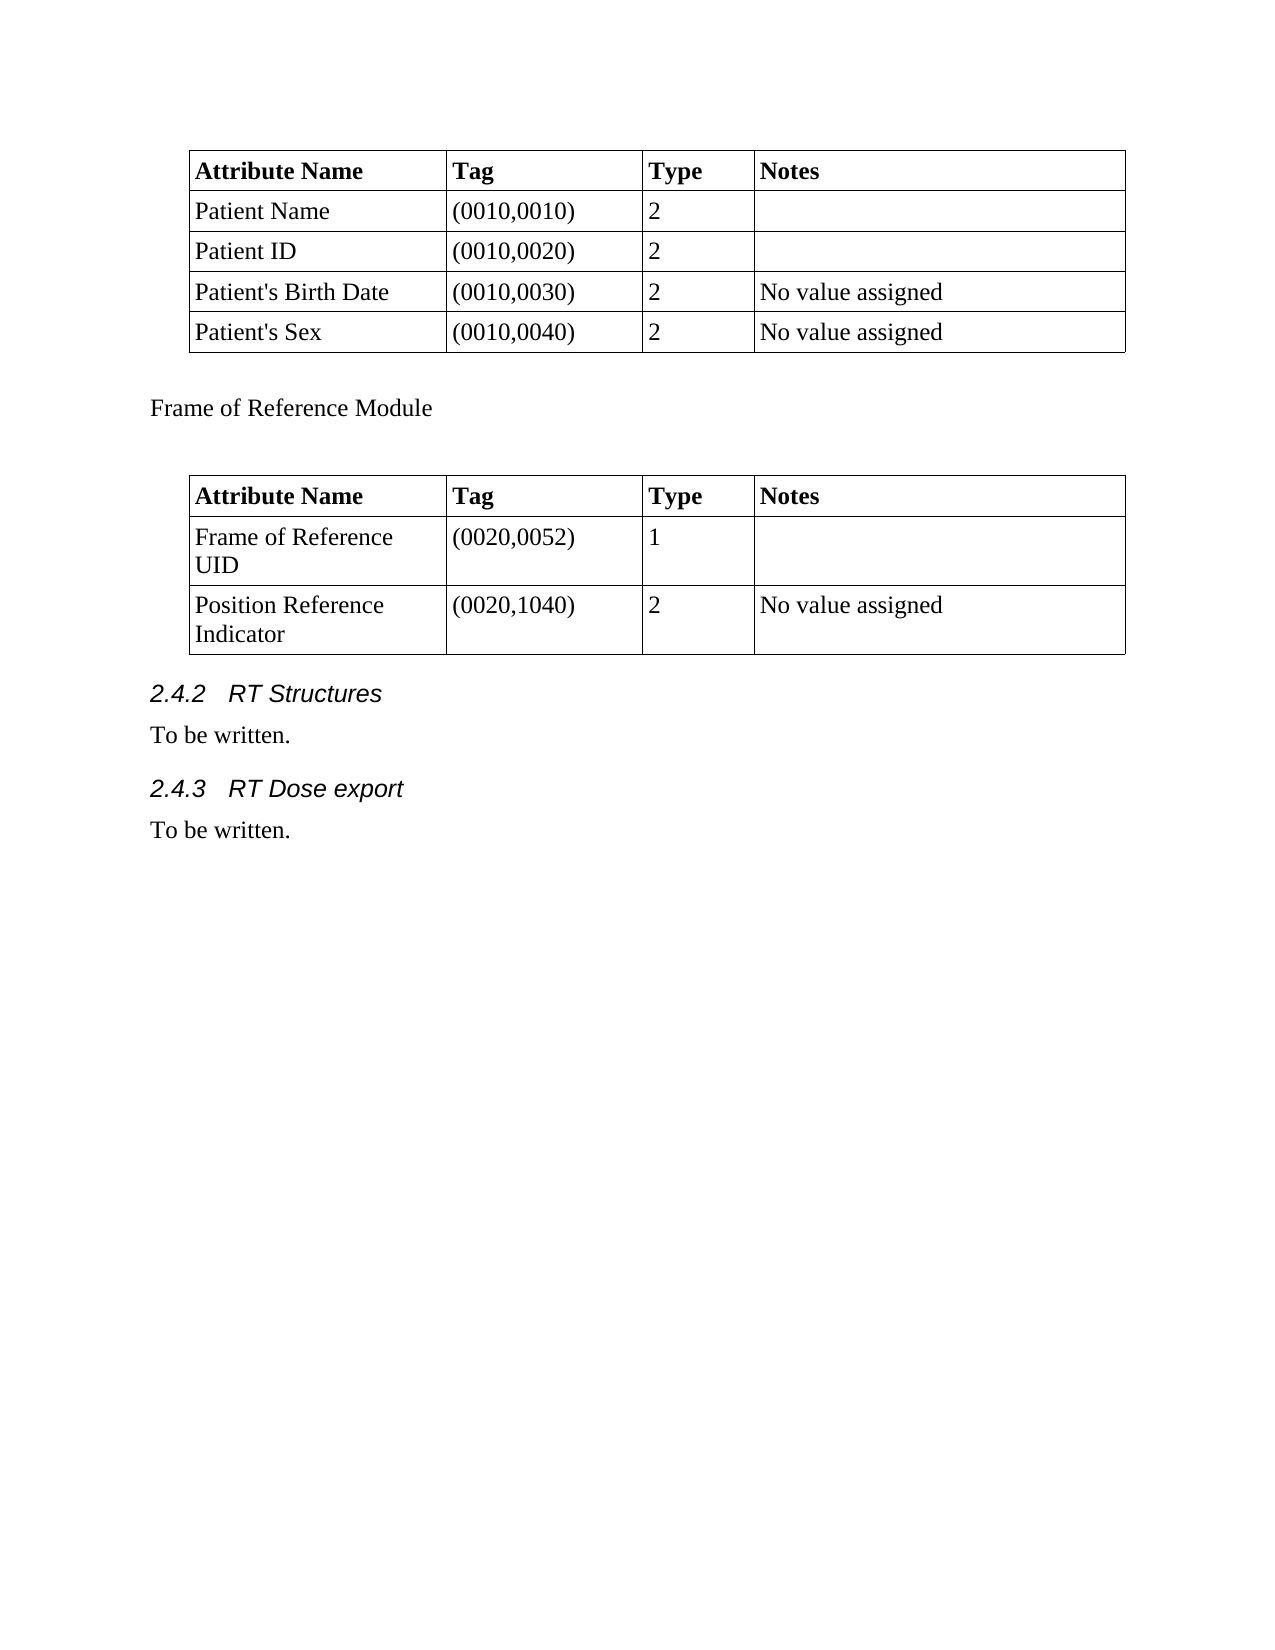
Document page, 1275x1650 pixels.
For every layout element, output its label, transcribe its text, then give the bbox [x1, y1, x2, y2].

table_cell (0020,1040) [447, 586, 642, 654]
text To be written. [150, 720, 1125, 749]
table_cell 2 [643, 232, 754, 271]
text To be written. [150, 815, 1125, 844]
table_cell No value assigned [755, 272, 1125, 311]
table_cell Position Reference Indicator [190, 586, 446, 654]
table_cell [755, 232, 1125, 271]
table_header Notes [755, 151, 1125, 190]
table_header Tag [447, 151, 642, 190]
table_header Notes [755, 476, 1125, 516]
table_cell (0010,0030) [447, 272, 642, 311]
table_cell Patient's Birth Date [190, 272, 446, 311]
subtitle RT Structures [150, 679, 1125, 708]
table_cell Patient ID [190, 232, 446, 271]
table_cell (0010,0020) [447, 232, 642, 271]
table_cell No value assigned [755, 312, 1125, 352]
text Frame of Reference Module [150, 393, 1125, 422]
table_cell (0010,0040) [447, 312, 642, 352]
subtitle RT Dose export [150, 774, 1125, 803]
table_header Attribute Name [190, 151, 446, 190]
table_header Attribute Name [190, 476, 446, 516]
table_cell Frame of Reference UID [190, 517, 446, 585]
table_cell Patient Name [190, 191, 446, 231]
table_cell [755, 517, 1125, 585]
table_cell 2 [643, 272, 754, 311]
table_header Type [643, 151, 754, 190]
table_cell [755, 191, 1125, 231]
table_cell (0020,0052) [447, 517, 642, 585]
table_header Type [643, 476, 754, 516]
table_cell 2 [643, 586, 754, 654]
table_cell 2 [643, 191, 754, 231]
table_cell 1 [643, 517, 754, 585]
table_cell Patient's Sex [190, 312, 446, 352]
table_cell (0010,0010) [447, 191, 642, 231]
table_cell No value assigned [755, 586, 1125, 654]
table_header Tag [447, 476, 642, 516]
table_cell 2 [643, 312, 754, 352]
